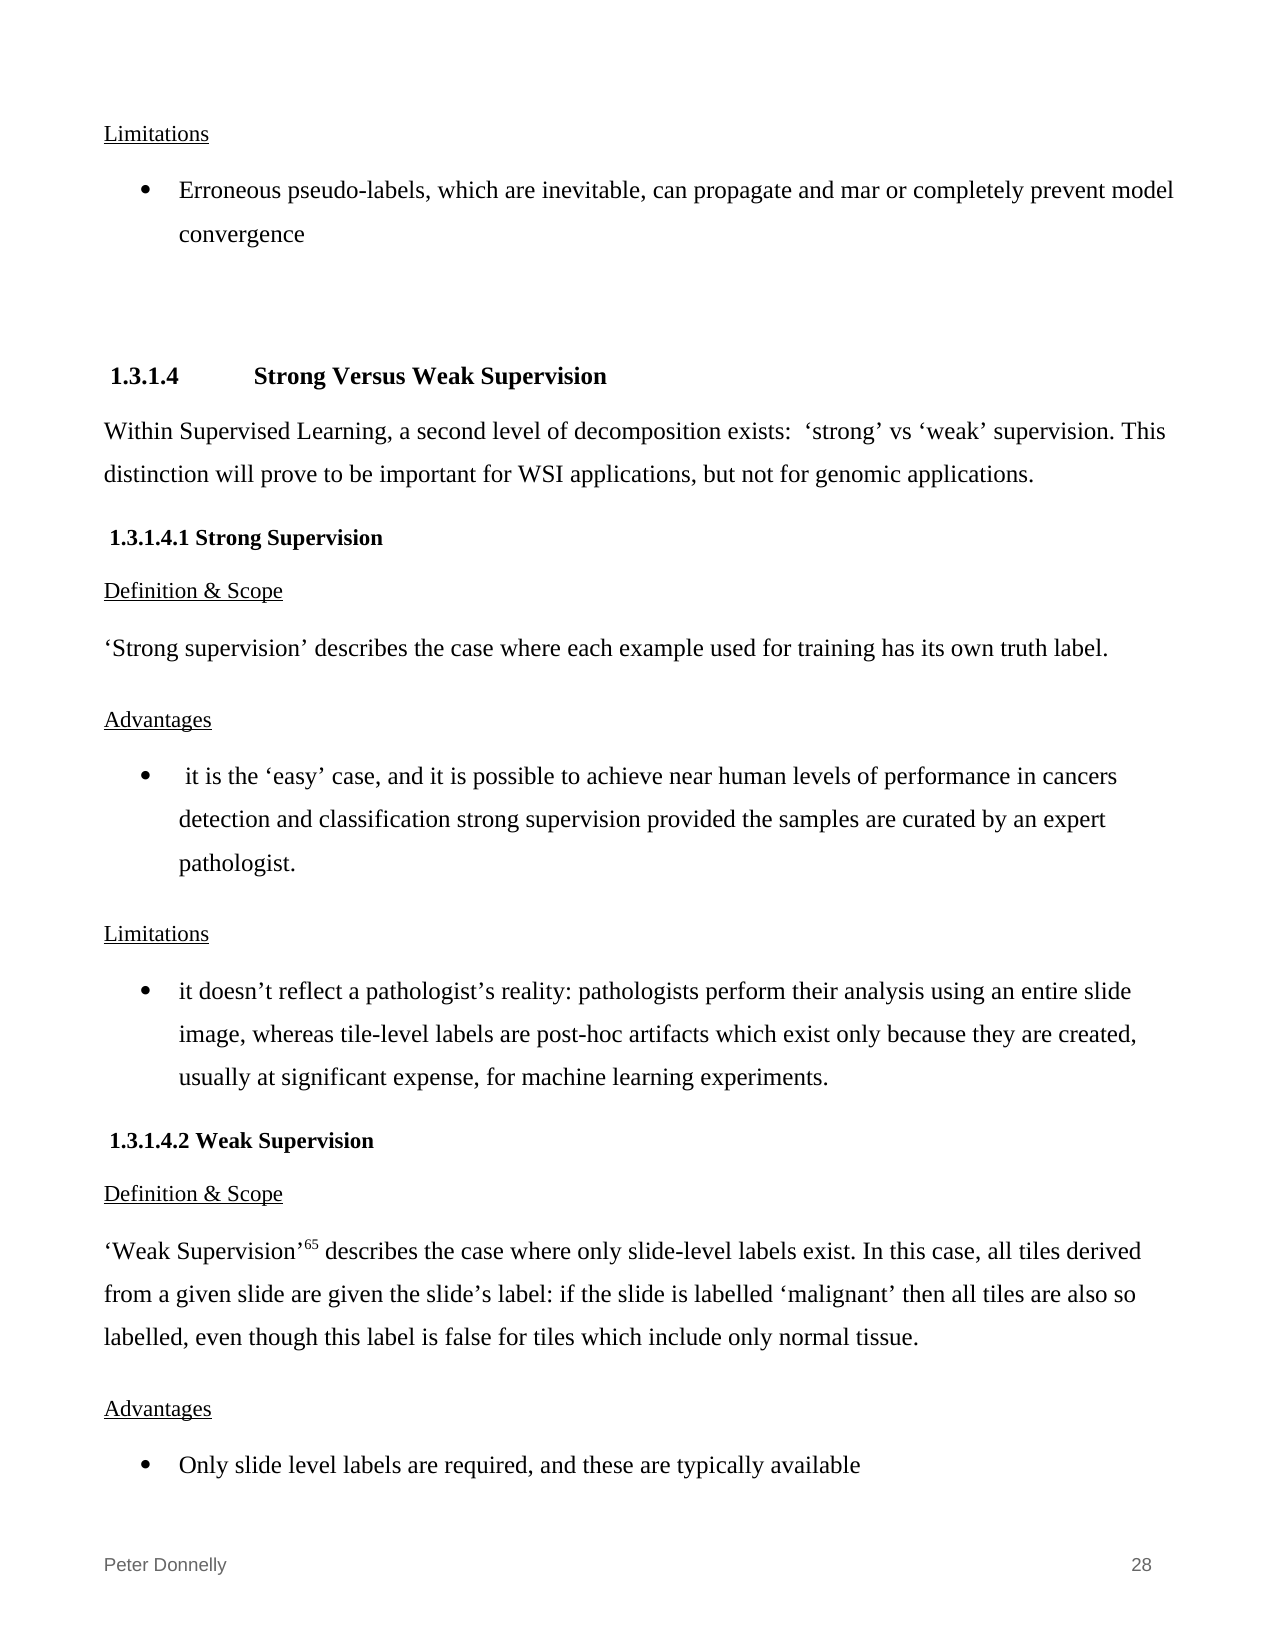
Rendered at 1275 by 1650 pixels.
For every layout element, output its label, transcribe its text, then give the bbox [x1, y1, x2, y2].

subtitle Advantages [86, 706, 1181, 732]
list Erroneous pseudo-labels, which are inevitable, can propagate and mar or completely prevent model convergence [141, 176, 1181, 247]
subtitle Strong Supervision [103, 524, 1181, 550]
text ‘Strong supervision’ describes the case where each example used for training has its own truth label. [103, 633, 1181, 662]
subtitle Advantages [86, 1395, 1181, 1421]
subtitle Definition & Scope [86, 1180, 1181, 1206]
subtitle Definition & Scope [86, 577, 1181, 603]
subtitle Weak Supervision [103, 1127, 1181, 1153]
subtitle Limitations [86, 920, 1181, 947]
subtitle Strong Versus Weak Supervision [103, 361, 1181, 390]
text ‘Weak Supervision’ describes the case where only slide-level labels exist. In this case, all tiles derived from a given slide are given the slide’s label: if the slide is labelled ‘malignant’ then all tiles are also so labelled, even though this label is false for tiles which include only normal tissue. [103, 1236, 1181, 1351]
subtitle Limitations [86, 120, 1181, 146]
list Only slide level labels are required, and these are typically available [141, 1451, 1181, 1479]
list it doesn’t reflect a pathologist’s reality: pathologists perform their analysis using an entire slide image, whereas tile-level labels are post-hoc artifacts which exist only because they are created, usually at significant expense, for machine learning experiments. [141, 976, 1181, 1091]
text Within Supervised Learning, a second level of decomposition exists: ‘strong’ vs ‘weak’ supervision. This distinction will prove to be important for WSI applications, but not for genomic applications. [103, 416, 1181, 488]
list it is the ‘easy’ case, and it is possible to achieve near human levels of performance in cancers detection and classification strong supervision provided the samples are curated by an expert pathologist. [141, 761, 1181, 876]
